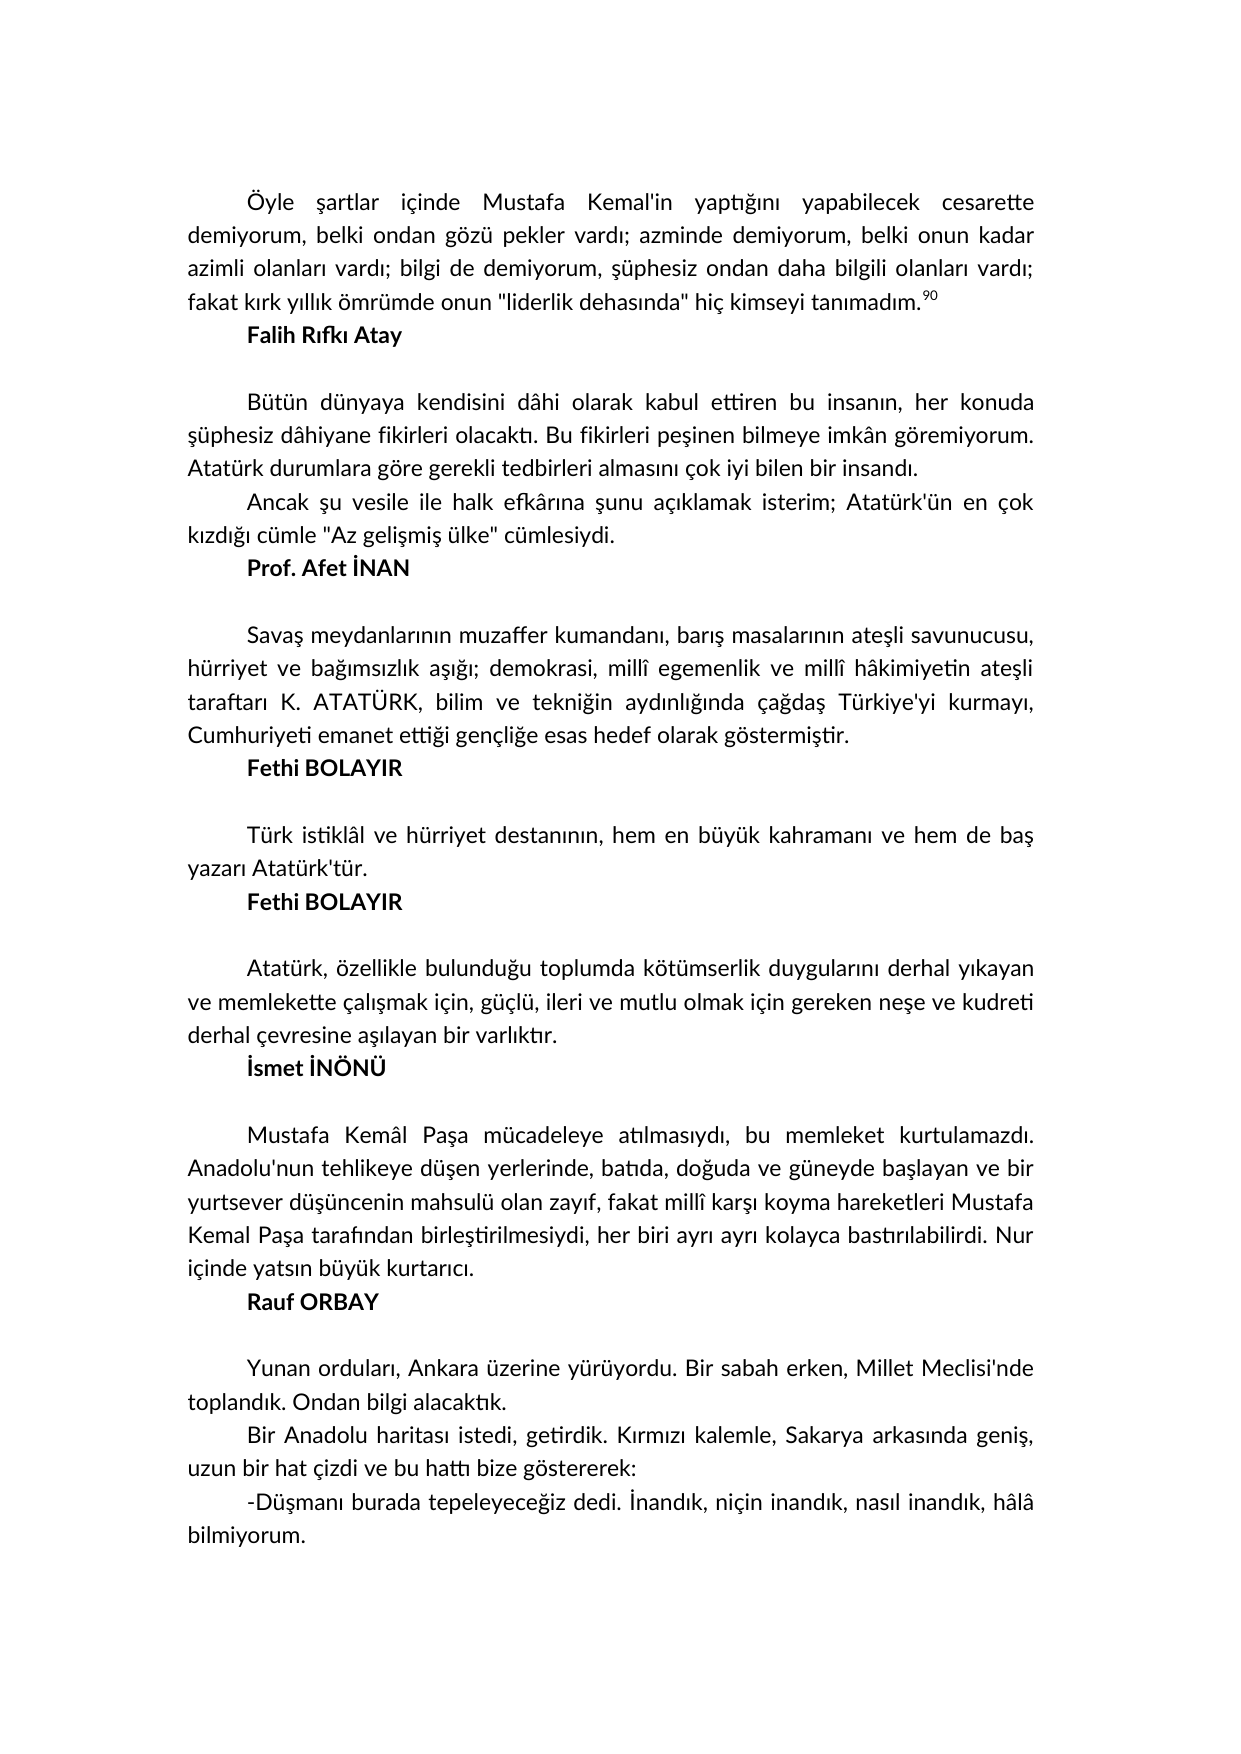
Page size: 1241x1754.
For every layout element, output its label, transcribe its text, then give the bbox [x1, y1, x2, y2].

text Fethi BOLAYIR [187, 883, 1035, 917]
text Atatürk, özellikle bulunduğu toplumda kötümserlik duygularını derhal yıkayan ve memlekette çalışmak için, güçlü, ileri ve mutlu olmak için gereken neşe ve kudreti derhal çevresine aşılayan bir varlıktır. [187, 950, 1035, 1050]
text Falih Rıfkı Atay [187, 317, 1035, 350]
text İsmet İNÖNÜ [187, 1050, 1035, 1083]
text Ancak şu vesile ile halk efkârına şunu açıklamak isterim; Atatürk'ün en çok kızdığı cümle "Az gelişmiş ülke" cümlesiydi. [187, 483, 1035, 550]
text Mustafa Kemâl Paşa mücadeleye atılmasıydı, bu memleket kurtulamazdı. Anadolu'nun tehlikeye düşen yerlerinde, batıda, doğuda ve güneyde başlayan ve bir yurtsever düşüncenin mahsulü olan zayıf, fakat millî karşı koyma hareketleri Mustafa Kemal Paşa tarafından birleştirilmesiydi, her biri ayrı ayrı kolayca bastırılabilirdi. Nur içinde yatsın büyük kurtarıcı. [187, 1117, 1035, 1283]
text Rauf ORBAY [187, 1283, 1035, 1317]
text Fethi BOLAYIR [187, 750, 1035, 783]
text Türk istiklâl ve hürriyet destanının, hem en büyük kahramanı ve hem de baş yazarı Atatürk'tür. [187, 817, 1035, 883]
text Bir Anadolu haritası istedi, getirdik. Kırmızı kalemle, Sakarya arkasında geniş, uzun bir hat çizdi ve bu hattı bize göstererek: [187, 1417, 1035, 1483]
text -Düşmanı burada tepeleyeceğiz dedi. İnandık, niçin inandık, nasıl inandık, hâlâ bilmiyorum. [187, 1483, 1035, 1550]
text Bütün dünyaya kendisini dâhi olarak kabul ettiren bu insanın, her konuda şüphesiz dâhiyane fikirleri olacaktı. Bu fikirleri peşinen bilmeye imkân göremiyorum. Atatürk durumlara göre gerekli tedbirleri almasını çok iyi bilen bir insandı. [187, 383, 1035, 483]
text Savaş meydanlarının muzaffer kumandanı, barış masalarının ateşli savunucusu, hürriyet ve bağımsızlık aşığı; demokrasi, millî egemenlik ve millî hâkimiyetin ateşli taraftarı K. ATATÜRK, bilim ve tekniğin aydınlığında çağdaş Türkiye'yi kurmayı, Cumhuriyeti emanet ettiği gençliğe esas hedef olarak göstermiştir. [187, 617, 1035, 750]
text Yunan orduları, Ankara üzerine yürüyordu. Bir sabah erken, Millet Meclisi'nde toplandık. Ondan bilgi alacaktık. [187, 1350, 1035, 1417]
text Öyle şartlar içinde Mustafa Kemal'in yaptığını yapabilecek cesarette demiyorum, belki ondan gözü pekler vardı; azminde demiyorum, belki onun kadar azimli olanları vardı; bilgi de demiyorum, şüphesiz ondan daha bilgili olanları vardı; fakat kırk yıllık ömrümde onun "liderlik dehasında" hiç kimseyi tanımadım.90 [187, 183, 1035, 317]
text Prof. Afet İNAN [187, 550, 1035, 583]
